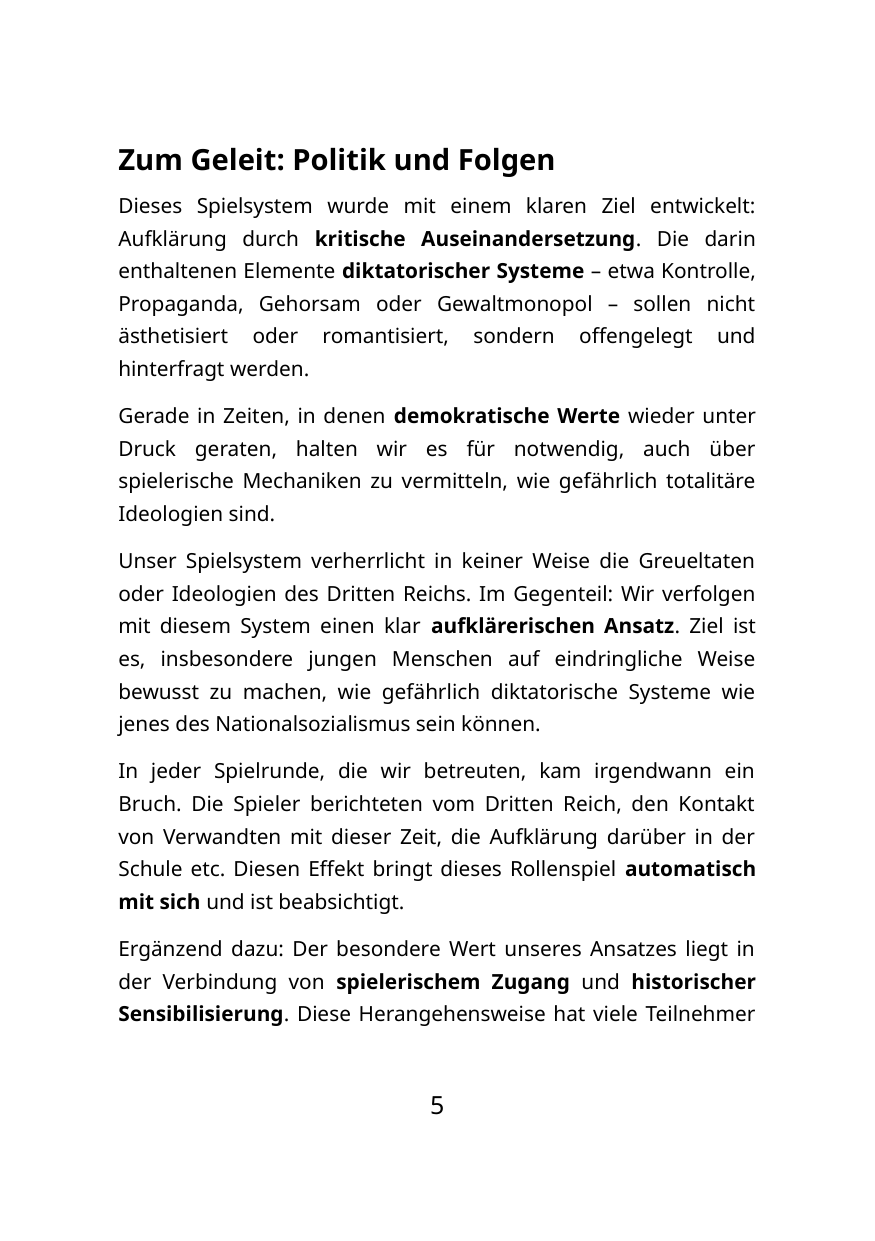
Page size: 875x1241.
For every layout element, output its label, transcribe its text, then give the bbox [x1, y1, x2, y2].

text Gerade in Zeiten, in denen demokratische Werte wieder unter Druck geraten, halten wir es für notwendig, auch über spielerische Mechaniken zu vermitteln, wie gefährlich totalitäre Ideologien sind. [118, 401, 756, 528]
text In jeder Spielrunde, die wir betreuten, kam irgendwann ein Bruch. Die Spieler berichteten vom Dritten Reich, den Kontakt von Verwandten mit dieser Zeit, die Aufklärung darüber in der Schule etc. Diesen Effekt bringt dieses Rollenspiel automatisch mit sich und ist beabsichtigt. [118, 757, 756, 915]
text Unser Spielsystem verherrlicht in keiner Weise die Greueltaten oder Ideologien des Dritten Reichs. Im Gegenteil: Wir verfolgen mit diesem System einen klar aufklärerischen Ansatz. Ziel ist es, insbesondere jungen Menschen auf eindringliche Weise bewusst zu machen, wie gefährlich diktatorische Systeme wie jenes des Nationalsozialismus sein können. [118, 546, 756, 738]
text Ergänzend dazu: Der besondere Wert unseres Ansatzes liegt in der Verbindung von spielerischem Zugang und historischer Sensibilisierung. Diese Herangehensweise hat viele Teilnehmer [118, 934, 756, 1028]
text Dieses Spielsystem wurde mit einem klaren Ziel entwickelt: Aufklärung durch kritische Auseinandersetzung. Die darin enthaltenen Elemente diktatorischer Systeme – etwa Kontrolle, Propaganda, Gehorsam oder Gewaltmonopol – sollen nicht ästhetisiert oder romantisiert, sondern offengelegt und hinterfragt werden. [118, 191, 756, 383]
subtitle Zum Geleit: Politik und Folgen [118, 139, 756, 179]
